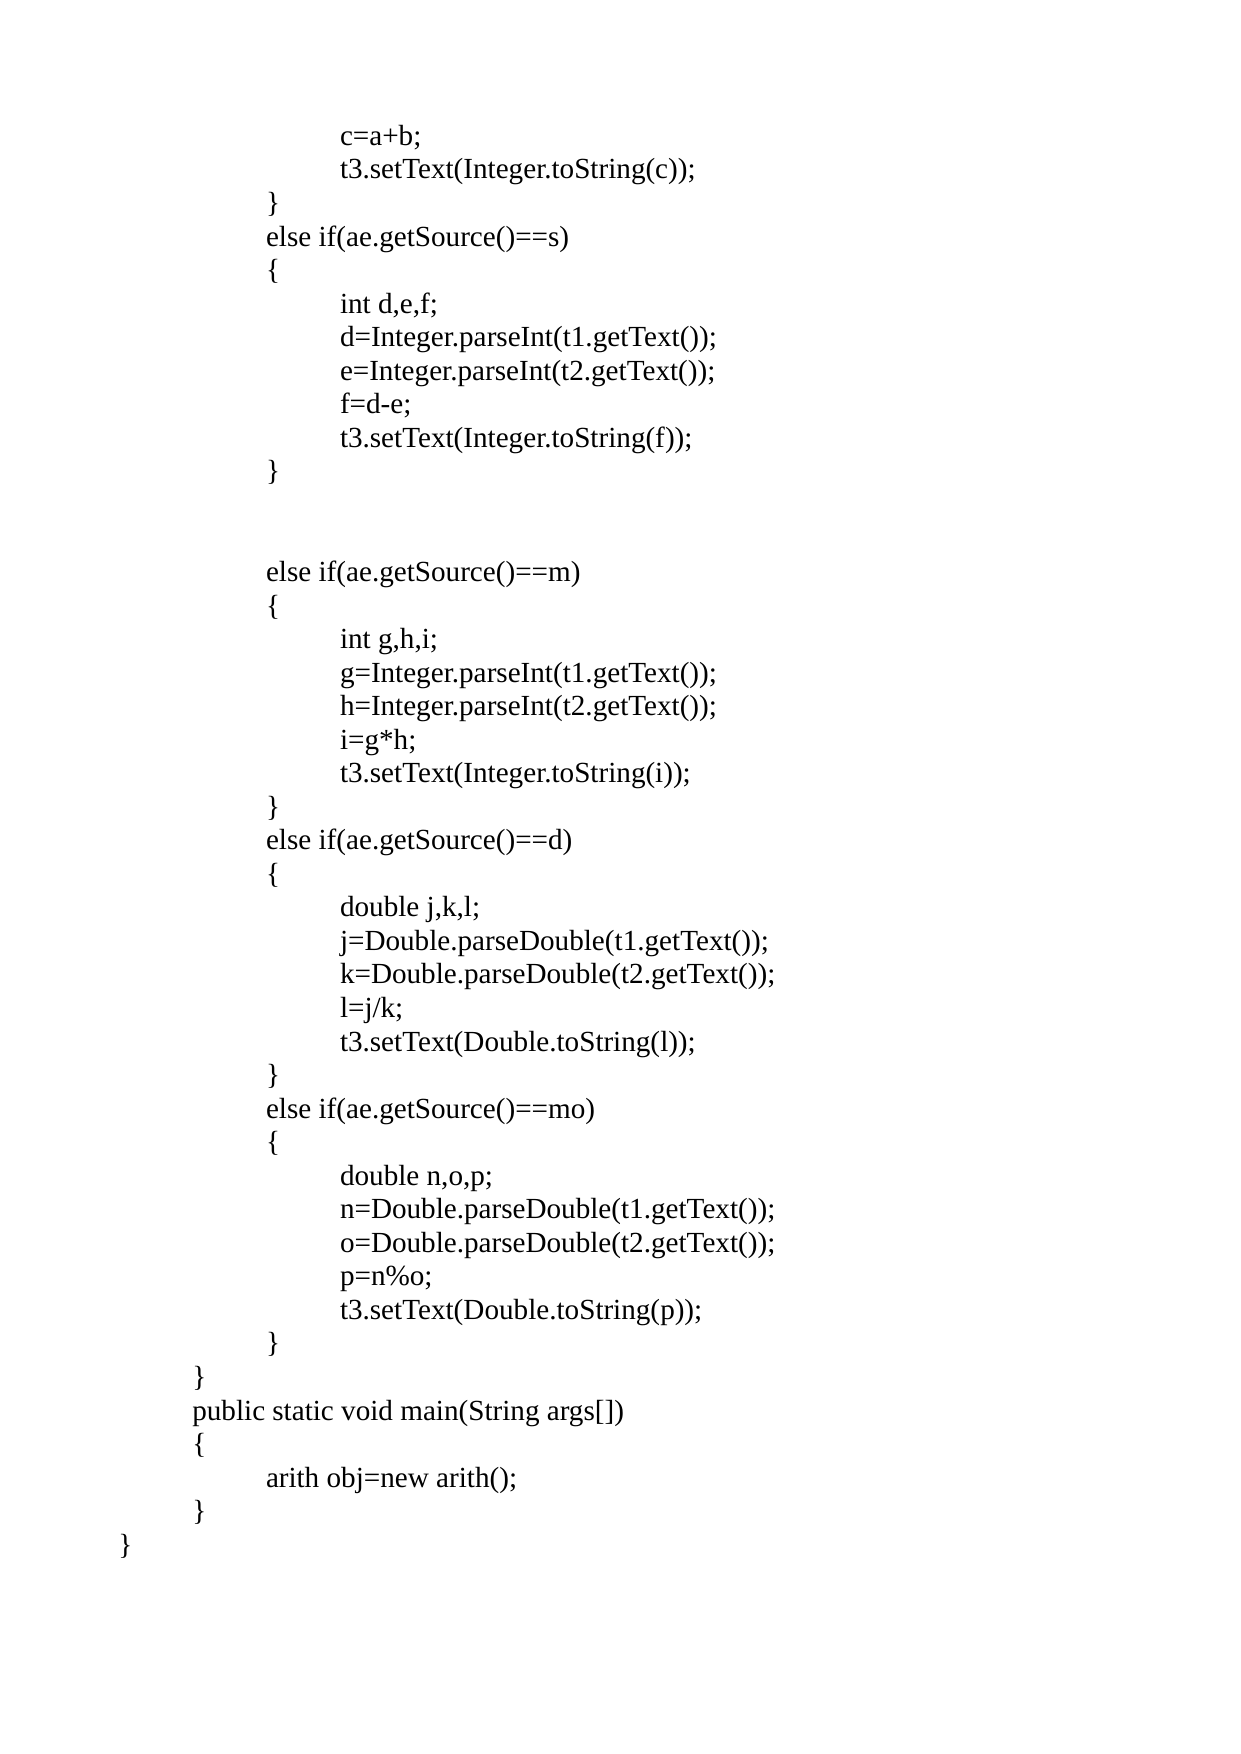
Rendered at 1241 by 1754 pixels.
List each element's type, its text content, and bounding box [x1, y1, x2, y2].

text { [118, 1426, 1122, 1460]
text i=g*h; [118, 722, 1122, 755]
text } [118, 1057, 1122, 1091]
text n=Double.parseDouble(t1.getText()); [118, 1191, 1122, 1225]
text } [118, 1359, 1122, 1393]
text h=Integer.parseInt(t2.getText()); [118, 688, 1122, 722]
text k=Double.parseDouble(t2.getText()); [118, 957, 1122, 990]
text else if(ae.getSource()==mo) [118, 1091, 1122, 1124]
text else if(ae.getSource()==d) [118, 822, 1122, 856]
text } [118, 789, 1122, 822]
text } [118, 453, 1122, 487]
text g=Integer.parseInt(t1.getText()); [118, 655, 1122, 688]
text f=d-e; [118, 386, 1122, 420]
text } [118, 1527, 1122, 1560]
text t3.setText(Double.toString(p)); [118, 1292, 1122, 1326]
text l=j/k; [118, 990, 1122, 1024]
text t3.setText(Integer.toString(i)); [118, 755, 1122, 789]
text public static void main(String args[]) [118, 1393, 1122, 1426]
text } [118, 185, 1122, 219]
text { [118, 1124, 1122, 1158]
text } [118, 1326, 1122, 1359]
text else if(ae.getSource()==s) [118, 219, 1122, 252]
text o=Double.parseDouble(t2.getText()); [118, 1225, 1122, 1258]
text j=Double.parseDouble(t1.getText()); [118, 923, 1122, 957]
text double n,o,p; [118, 1158, 1122, 1191]
text d=Integer.parseInt(t1.getText()); [118, 319, 1122, 353]
text } [118, 1493, 1122, 1527]
text t3.setText(Integer.toString(f)); [118, 420, 1122, 453]
text int g,h,i; [118, 621, 1122, 655]
text else if(ae.getSource()==m) [118, 554, 1122, 588]
text t3.setText(Integer.toString(c)); [118, 152, 1122, 185]
text int d,e,f; [118, 286, 1122, 319]
text { [118, 588, 1122, 621]
text arith obj=new arith(); [118, 1460, 1122, 1493]
text { [118, 252, 1122, 286]
text t3.setText(Double.toString(l)); [118, 1024, 1122, 1057]
text c=a+b; [118, 118, 1122, 152]
text double j,k,l; [118, 889, 1122, 923]
text p=n%o; [118, 1258, 1122, 1292]
text { [118, 856, 1122, 889]
text e=Integer.parseInt(t2.getText()); [118, 353, 1122, 386]
